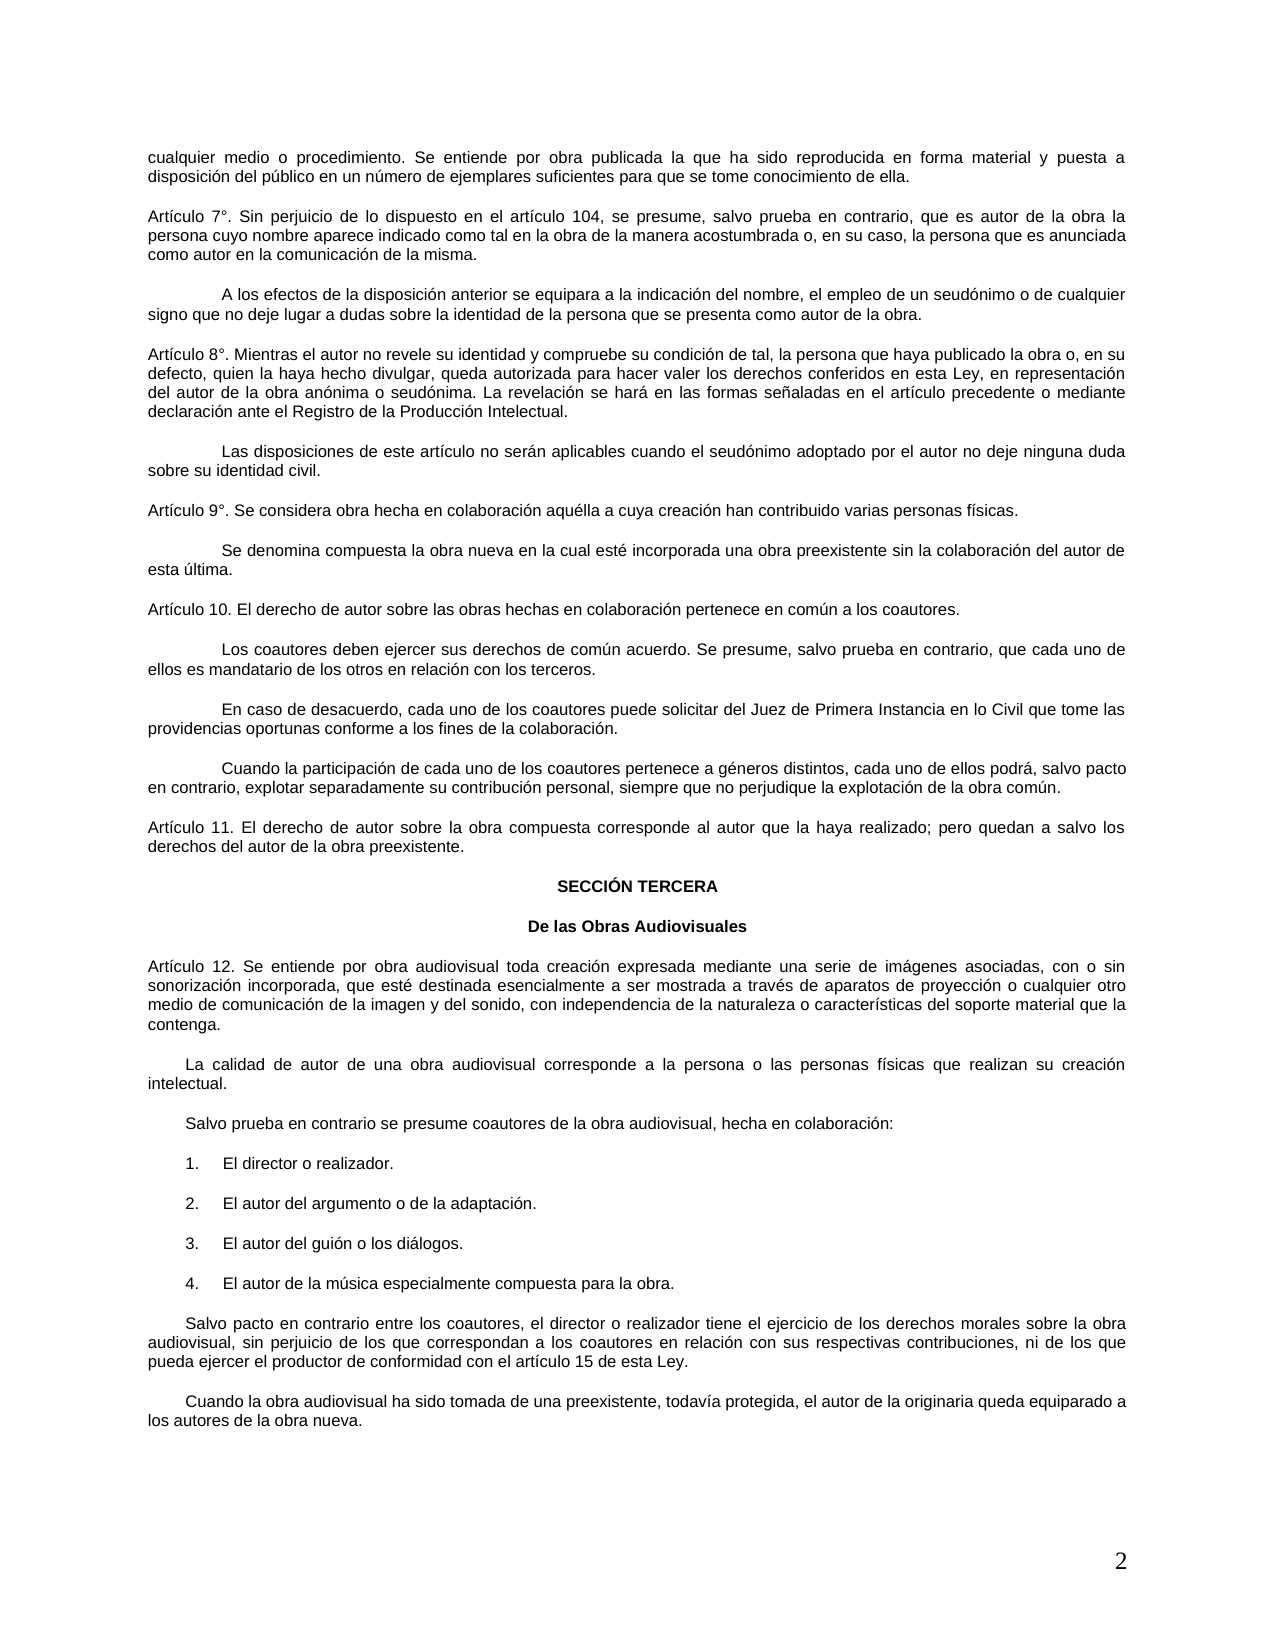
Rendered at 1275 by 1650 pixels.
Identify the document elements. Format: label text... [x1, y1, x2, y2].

text Los coautores deben ejercer sus derechos de común acuerdo. Se presume, salvo prueba en contrario, que cada uno de ellos es mandatario de los otros en relación con los terceros. [148, 640, 1127, 678]
text Artículo 12. Se entiende por obra audiovisual toda creación expresada mediante una serie de imágenes asociadas, con o sin sonorización incorporada, que esté destinada esencialmente a ser mostrada a través de aparatos de proyección o cualquier otro medio de comunicación de la imagen y del sonido, con independencia de la naturaleza o características del soporte material que la contenga. [148, 957, 1127, 1033]
text Artículo 8°. Mientras el autor no revele su identidad y compruebe su condición de tal, la persona que haya publicado la obra o, en su defecto, quien la haya hecho divulgar, queda autorizada para hacer valer los derechos conferidos en esta Ley, en representación del autor de la obra anónima o seudónima. La revelación se hará en las formas señaladas en el artículo precedente o mediante declaración ante el Registro de la Producción Intelectual. [148, 344, 1127, 421]
text A los efectos de la disposición anterior se equipara a la indicación del nombre, el empleo de un seudónimo o de cualquier signo que no deje lugar a dudas sobre la identidad de la persona que se presenta como autor de la obra. [148, 285, 1127, 323]
list El autor del guión o los diálogos. [185, 1233, 1127, 1253]
text Artículo 7°. Sin perjuicio de lo dispuesto en el artículo 104, se presume, salvo prueba en contrario, que es autor de la obra la persona cuyo nombre aparece indicado como tal en la obra de la manera acostumbrada o, en su caso, la persona que es anunciada como autor en la comunicación de la misma. [148, 207, 1127, 264]
text Salvo pacto en contrario entre los coautores, el director o realizador tiene el ejercicio de los derechos morales sobre la obra audiovisual, sin perjuicio de los que correspondan a los coautores en relación con sus respectivas contribuciones, ni de los que pueda ejercer el productor de conformidad con el artículo 15 de esta Ley. [148, 1313, 1127, 1371]
text Artículo 10. El derecho de autor sobre las obras hechas en colaboración pertenece en común a los coautores. [148, 600, 1127, 619]
text De las Obras Audiovisuales [148, 917, 1127, 936]
text Artículo 11. El derecho de autor sobre la obra compuesta corresponde al autor que la haya realizado; pero quedan a salvo los derechos del autor de la obra preexistente. [148, 818, 1127, 856]
text Cuando la obra audiovisual ha sido tomada de una preexistente, todavía protegida, el autor de la originaria queda equiparado a los autores de la obra nueva. [148, 1392, 1127, 1430]
text En caso de desacuerdo, cada uno de los coautores puede solicitar del Juez de Primera Instancia en lo Civil que tome las providencias oportunas conforme a los fines de la colaboración. [148, 699, 1127, 738]
text SECCIÓN TERCERA [148, 877, 1127, 896]
text Cuando la participación de cada uno de los coautores pertenece a géneros distintos, cada uno de ellos podrá, salvo pacto en contrario, explotar separadamente su contribución personal, siempre que no perjudique la explotación de la obra común. [148, 758, 1127, 797]
list El director o realizador. [185, 1153, 1127, 1173]
text Se denomina compuesta la obra nueva en la cual esté incorporada una obra preexistente sin la colaboración del autor de esta última. [148, 541, 1127, 579]
text Artículo 9°. Se considera obra hecha en colaboración aquélla a cuya creación han contribuido varias personas físicas. [148, 501, 1127, 520]
text cualquier medio o procedimiento. Se entiende por obra publicada la que ha sido reproducida en forma material y puesta a disposición del público en un número de ejemplares suficientes para que se tome conocimiento de ella. [148, 148, 1127, 186]
list El autor del argumento o de la adaptación. [185, 1193, 1127, 1213]
text Salvo prueba en contrario se presume coautores de la obra audiovisual, hecha en colaboración: [148, 1113, 1127, 1133]
list El autor de la música especialmente compuesta para la obra. [185, 1273, 1127, 1293]
text La calidad de autor de una obra audiovisual corresponde a la persona o las personas físicas que realizan su creación intelectual. [148, 1054, 1127, 1093]
text Las disposiciones de este artículo no serán aplicables cuando el seudónimo adoptado por el autor no deje ninguna duda sobre su identidad civil. [148, 442, 1127, 480]
